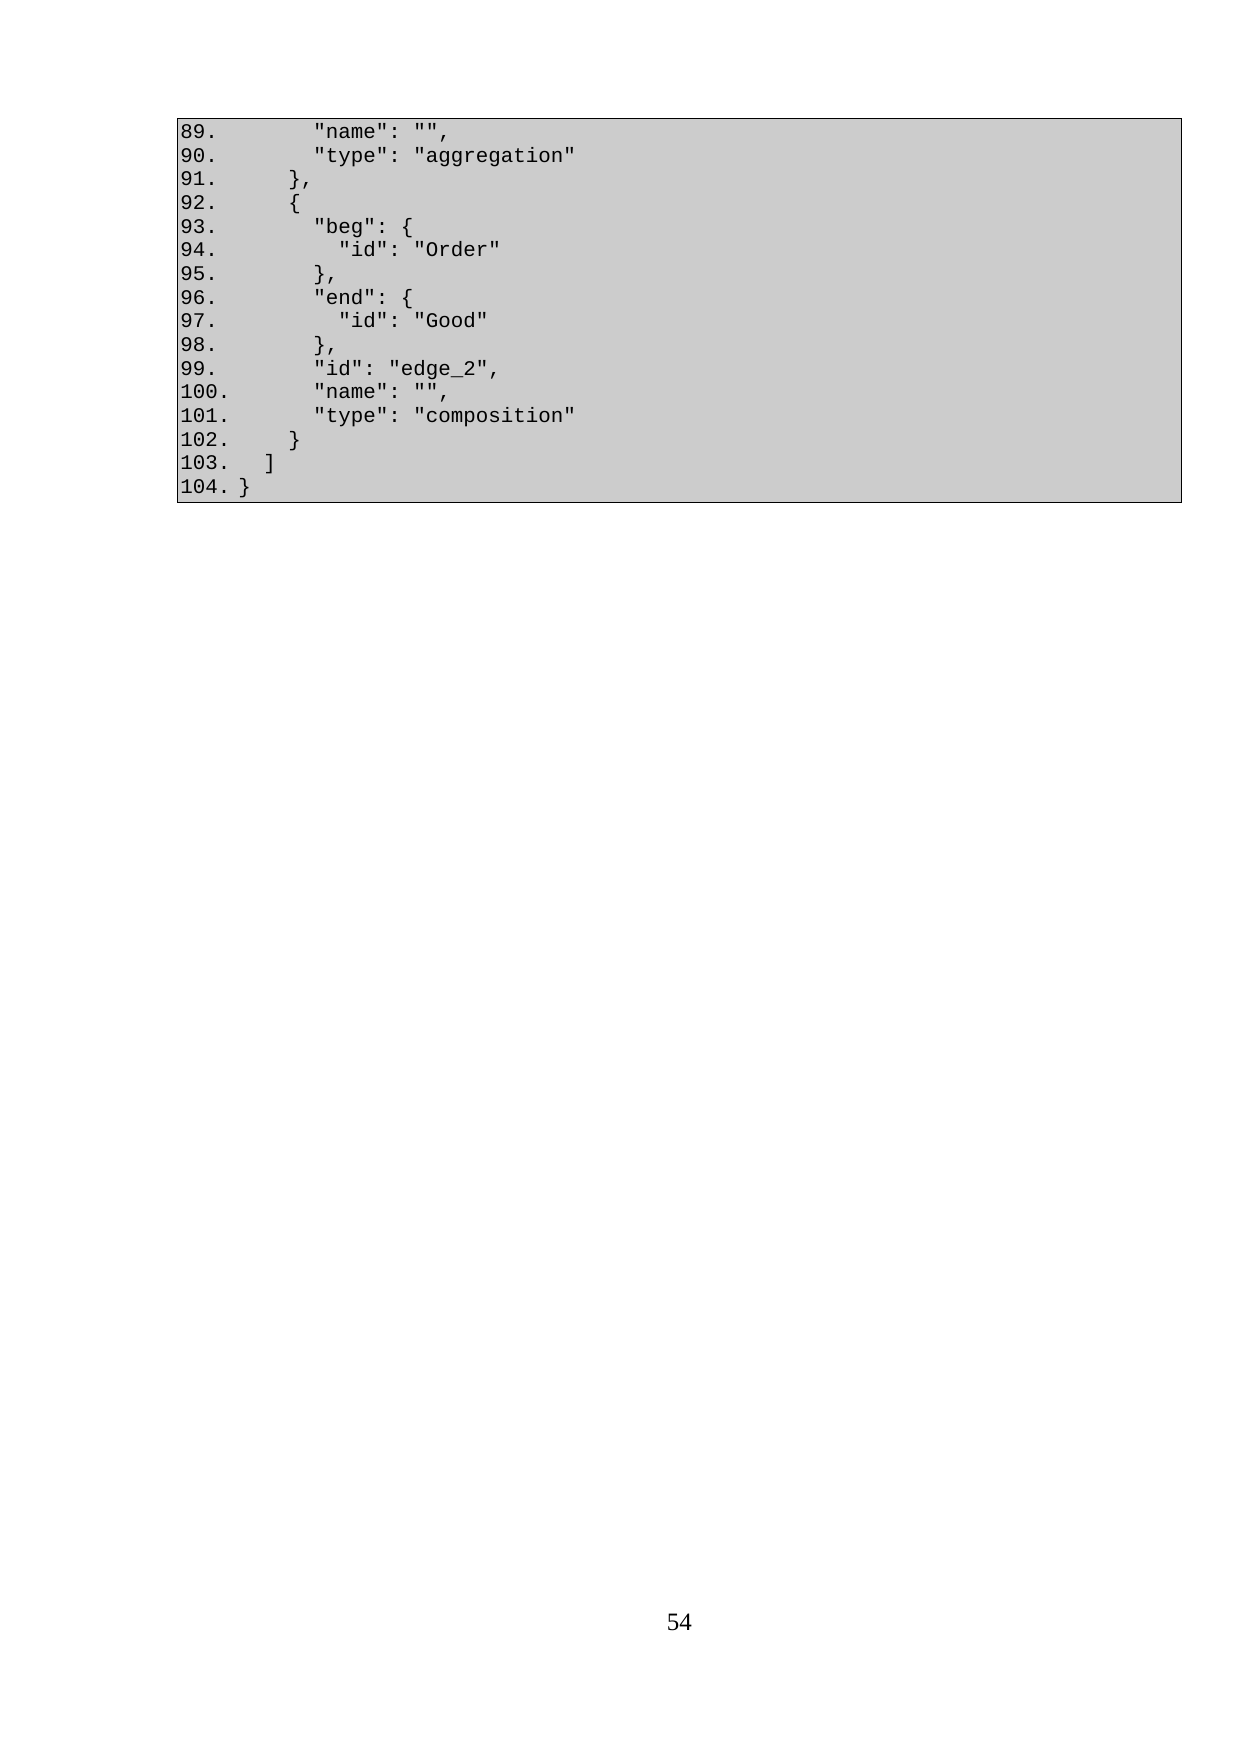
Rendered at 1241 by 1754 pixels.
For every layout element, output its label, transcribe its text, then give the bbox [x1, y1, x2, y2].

list "type": "composition" [178, 402, 1181, 426]
list }, [178, 165, 1181, 189]
list "beg": { [178, 213, 1181, 236]
list "id": "Good" [178, 307, 1181, 331]
list "id": "edge_2", [178, 354, 1181, 378]
list }, [178, 260, 1181, 284]
list ] [178, 449, 1181, 473]
list } [178, 426, 1181, 449]
list "type": "aggregation" [178, 142, 1181, 165]
list "name": "", [178, 378, 1181, 402]
list { [178, 189, 1181, 213]
list }, [178, 331, 1181, 354]
list } [178, 473, 1181, 502]
list "name": "", [178, 119, 1181, 142]
list "end": { [178, 284, 1181, 307]
list "id": "Order" [178, 236, 1181, 260]
